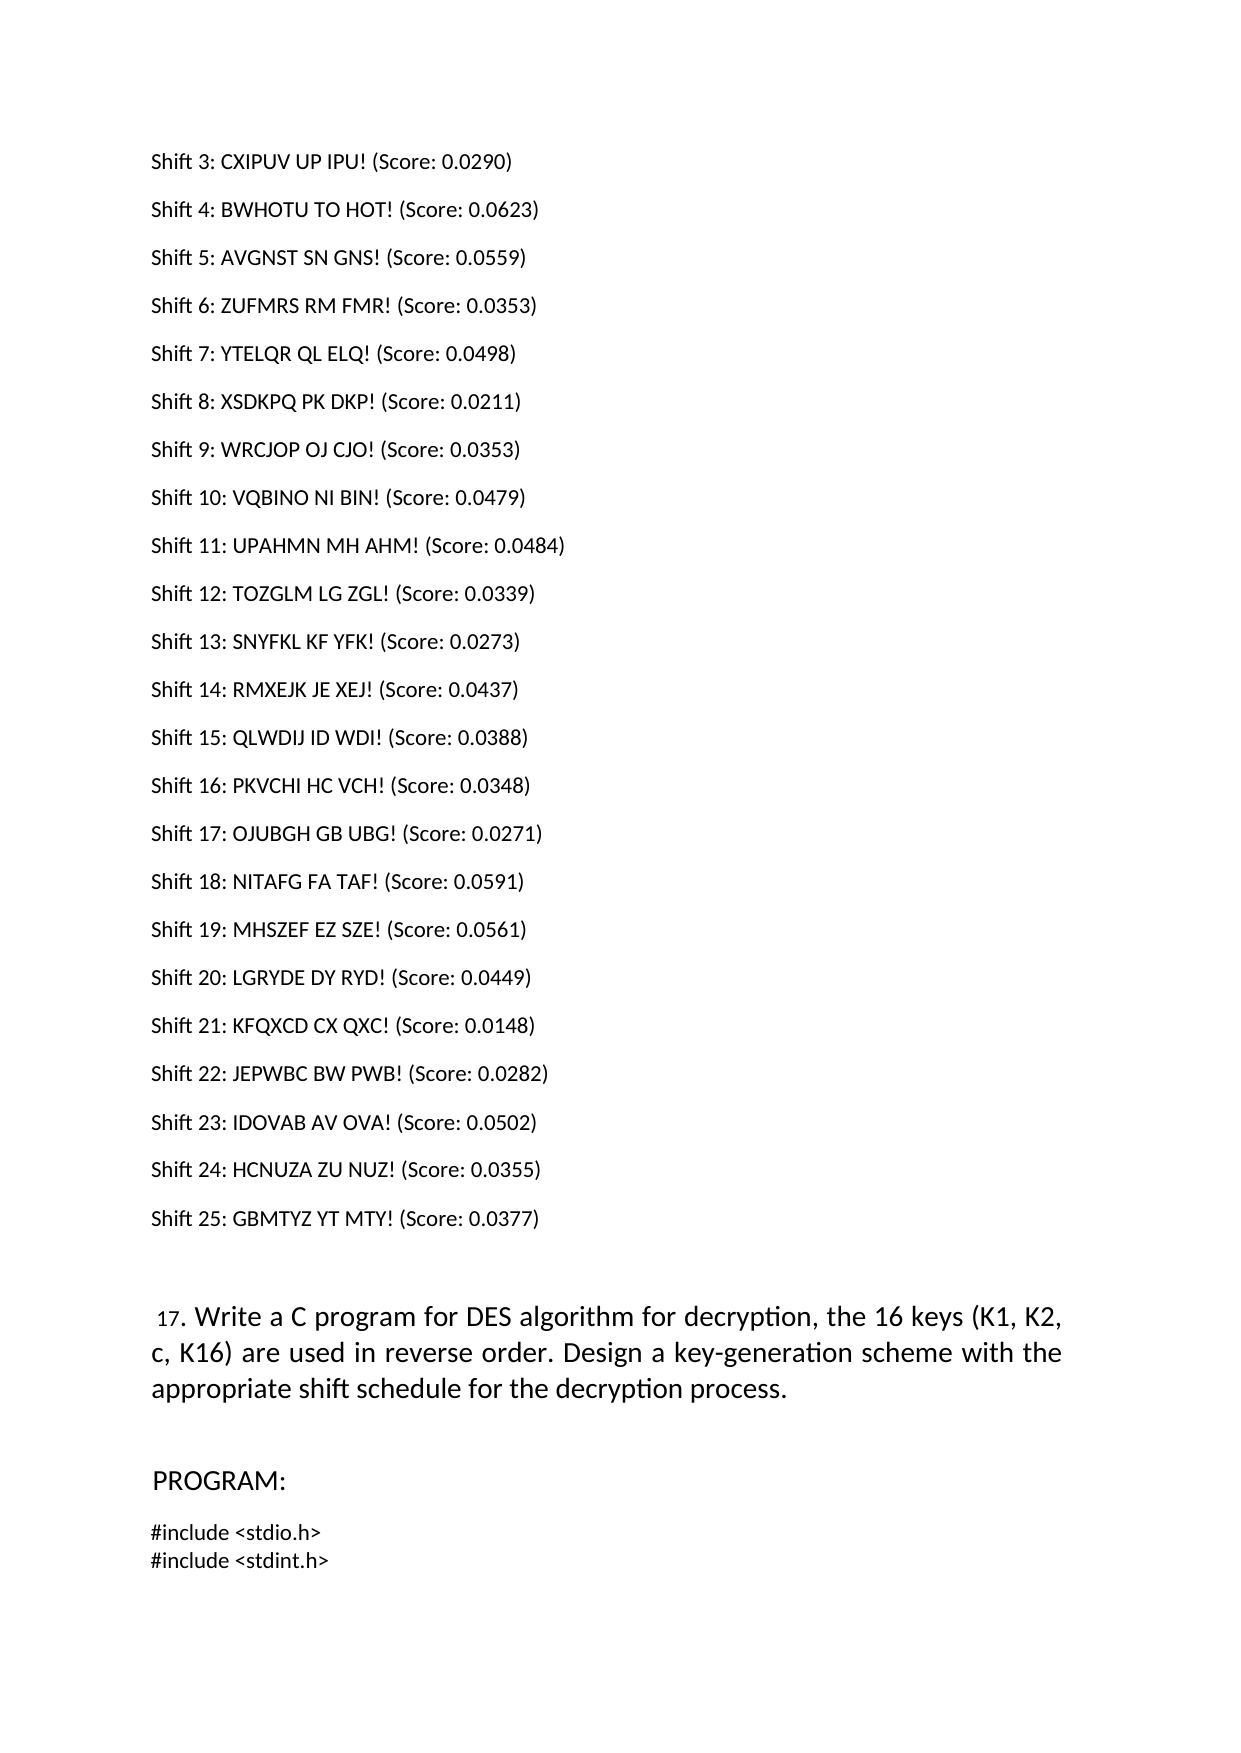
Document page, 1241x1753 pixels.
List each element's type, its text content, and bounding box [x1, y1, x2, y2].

text Shift 14: RMXEJK JE XEJ! (Score: 0.0437) [151, 675, 1097, 703]
text Shift 25: GBMTYZ YT MTY! (Score: 0.0377) [151, 1204, 1097, 1232]
text Shift 7: YTELQR QL ELQ! (Score: 0.0498) [151, 339, 1097, 367]
text Shift 13: SNYFKL KF YFK! (Score: 0.0273) [151, 627, 1097, 656]
text Shift 23: IDOVAB AV OVA! (Score: 0.0502) [151, 1108, 1097, 1136]
text Shift 12: TOZGLM LG ZGL! (Score: 0.0339) [151, 579, 1097, 607]
text Shift 18: NITAFG FA TAF! (Score: 0.0591) [151, 867, 1097, 896]
text Shift 20: LGRYDE DY RYD! (Score: 0.0449) [151, 963, 1097, 992]
text Shift 21: KFQXCD CX QXC! (Score: 0.0148) [151, 1011, 1097, 1039]
text Shift 24: HCNUZA ZU NUZ! (Score: 0.0355) [151, 1156, 1097, 1183]
text #include <stdint.h> [150, 1546, 1097, 1574]
text Shift 3: CXIPUV UP IPU! (Score: 0.0290) [151, 147, 1097, 175]
text Shift 22: JEPWBC BW PWB! (Score: 0.0282) [151, 1059, 1097, 1087]
text Shift 6: ZUFMRS RM FMR! (Score: 0.0353) [151, 291, 1097, 319]
text Shift 16: PKVCHI HC VCH! (Score: 0.0348) [151, 771, 1097, 799]
text Shift 5: AVGNST SN GNS! (Score: 0.0559) [151, 243, 1097, 271]
text Shift 17: OJUBGH GB UBG! (Score: 0.0271) [151, 819, 1097, 847]
text Shift 4: BWHOTU TO HOT! (Score: 0.0623) [151, 195, 1097, 223]
text PROGRAM: [152, 1462, 1097, 1497]
text #include <stdio.h> [150, 1518, 1097, 1546]
text Shift 15: QLWDIJ ID WDI! (Score: 0.0388) [151, 723, 1097, 751]
text Shift 8: XSDKPQ PK DKP! (Score: 0.0211) [151, 387, 1097, 416]
text 17. Write a C program for DES algorithm for decryption, the 16 keys (K1, K2, c, K16) are used in reverse order. Design a key-generation scheme with the appropriate shift schedule for the decryption process. [150, 1298, 1064, 1405]
text Shift 10: VQBINO NI BIN! (Score: 0.0479) [151, 483, 1097, 511]
text Shift 9: WRCJOP OJ CJO! (Score: 0.0353) [151, 435, 1097, 463]
text Shift 11: UPAHMN MH AHM! (Score: 0.0484) [151, 531, 1097, 559]
text Shift 19: MHSZEF EZ SZE! (Score: 0.0561) [151, 915, 1097, 943]
